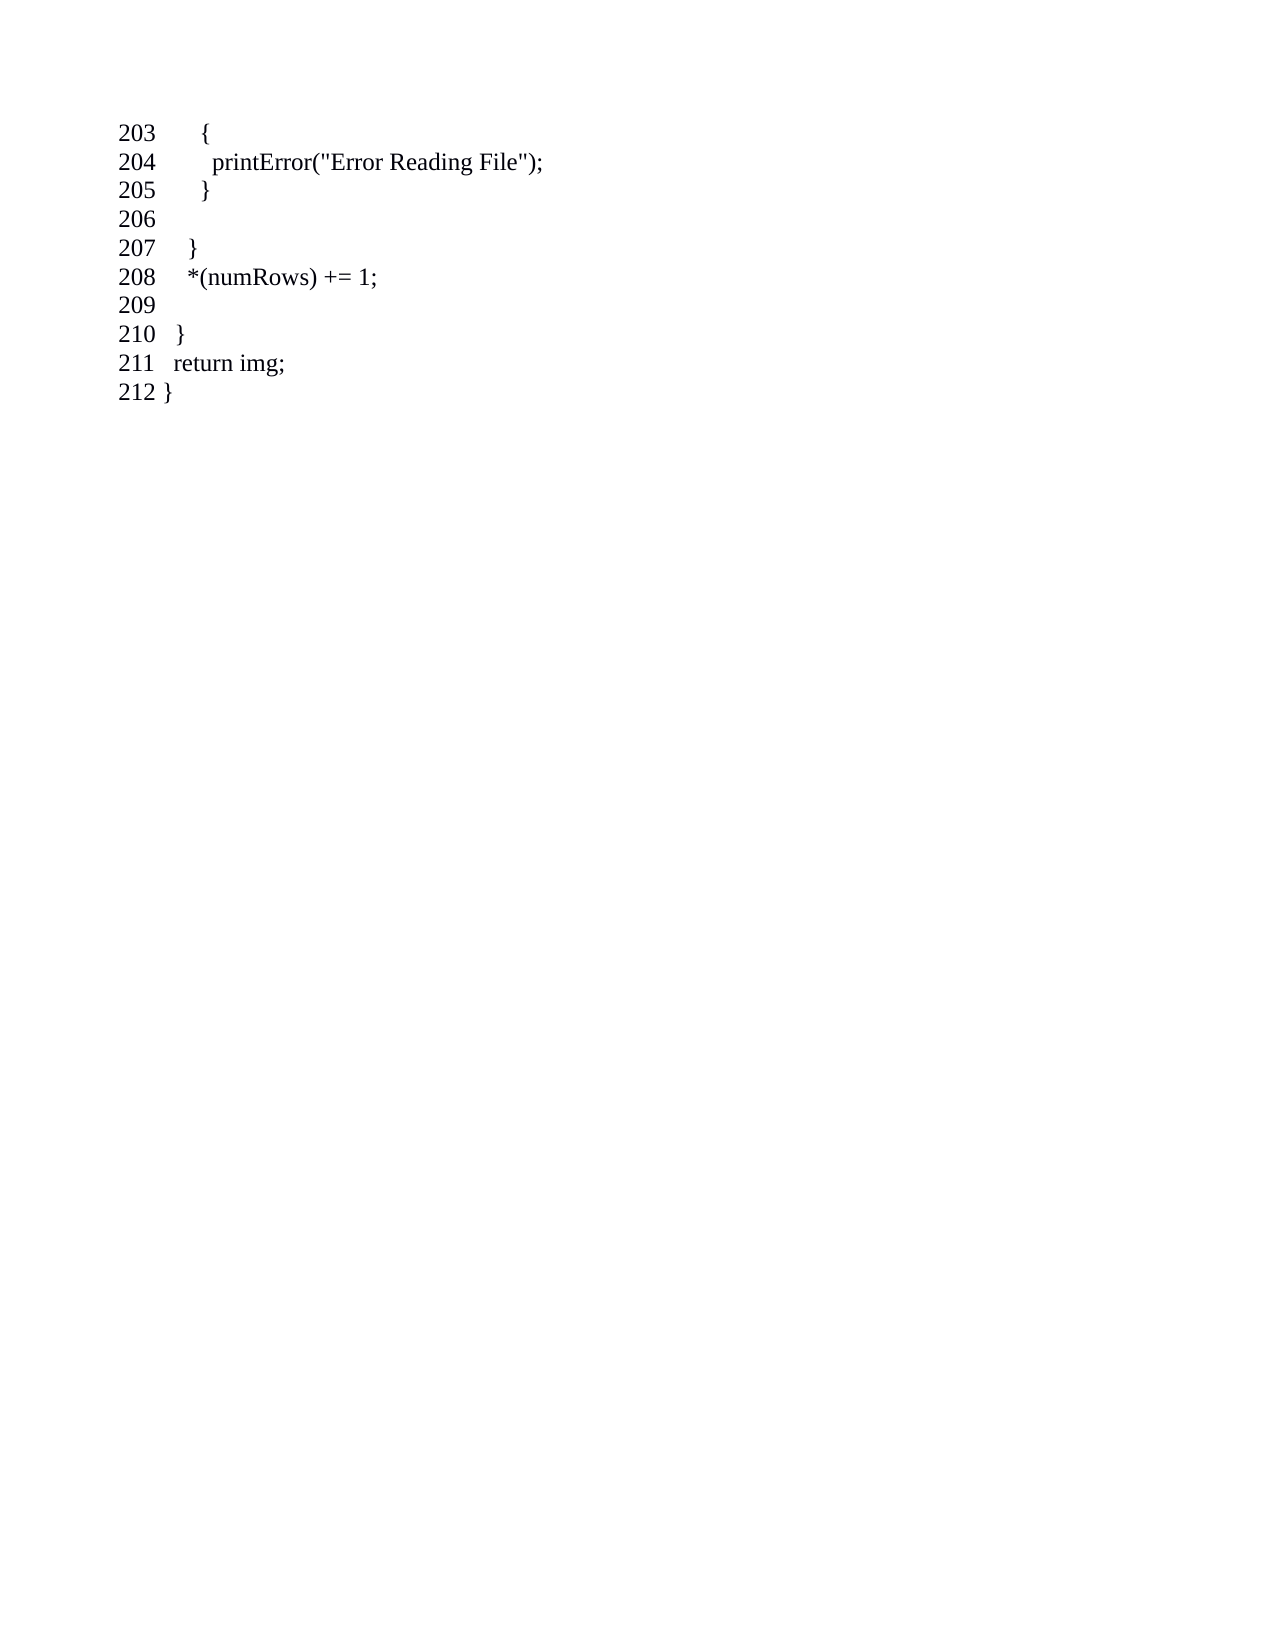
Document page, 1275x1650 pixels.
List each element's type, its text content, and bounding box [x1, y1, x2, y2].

text 206 [118, 204, 1157, 233]
text 203 { [118, 118, 1157, 147]
text 208 *(numRows) += 1; [118, 262, 1157, 291]
text 209 [118, 291, 1157, 319]
text 212 } [118, 377, 1157, 406]
text 204 printError("Error Reading File"); [118, 147, 1157, 176]
text 211 return img; [118, 348, 1157, 377]
text 205 } [118, 176, 1157, 204]
text 207 } [118, 233, 1157, 262]
text 210 } [118, 319, 1157, 348]
